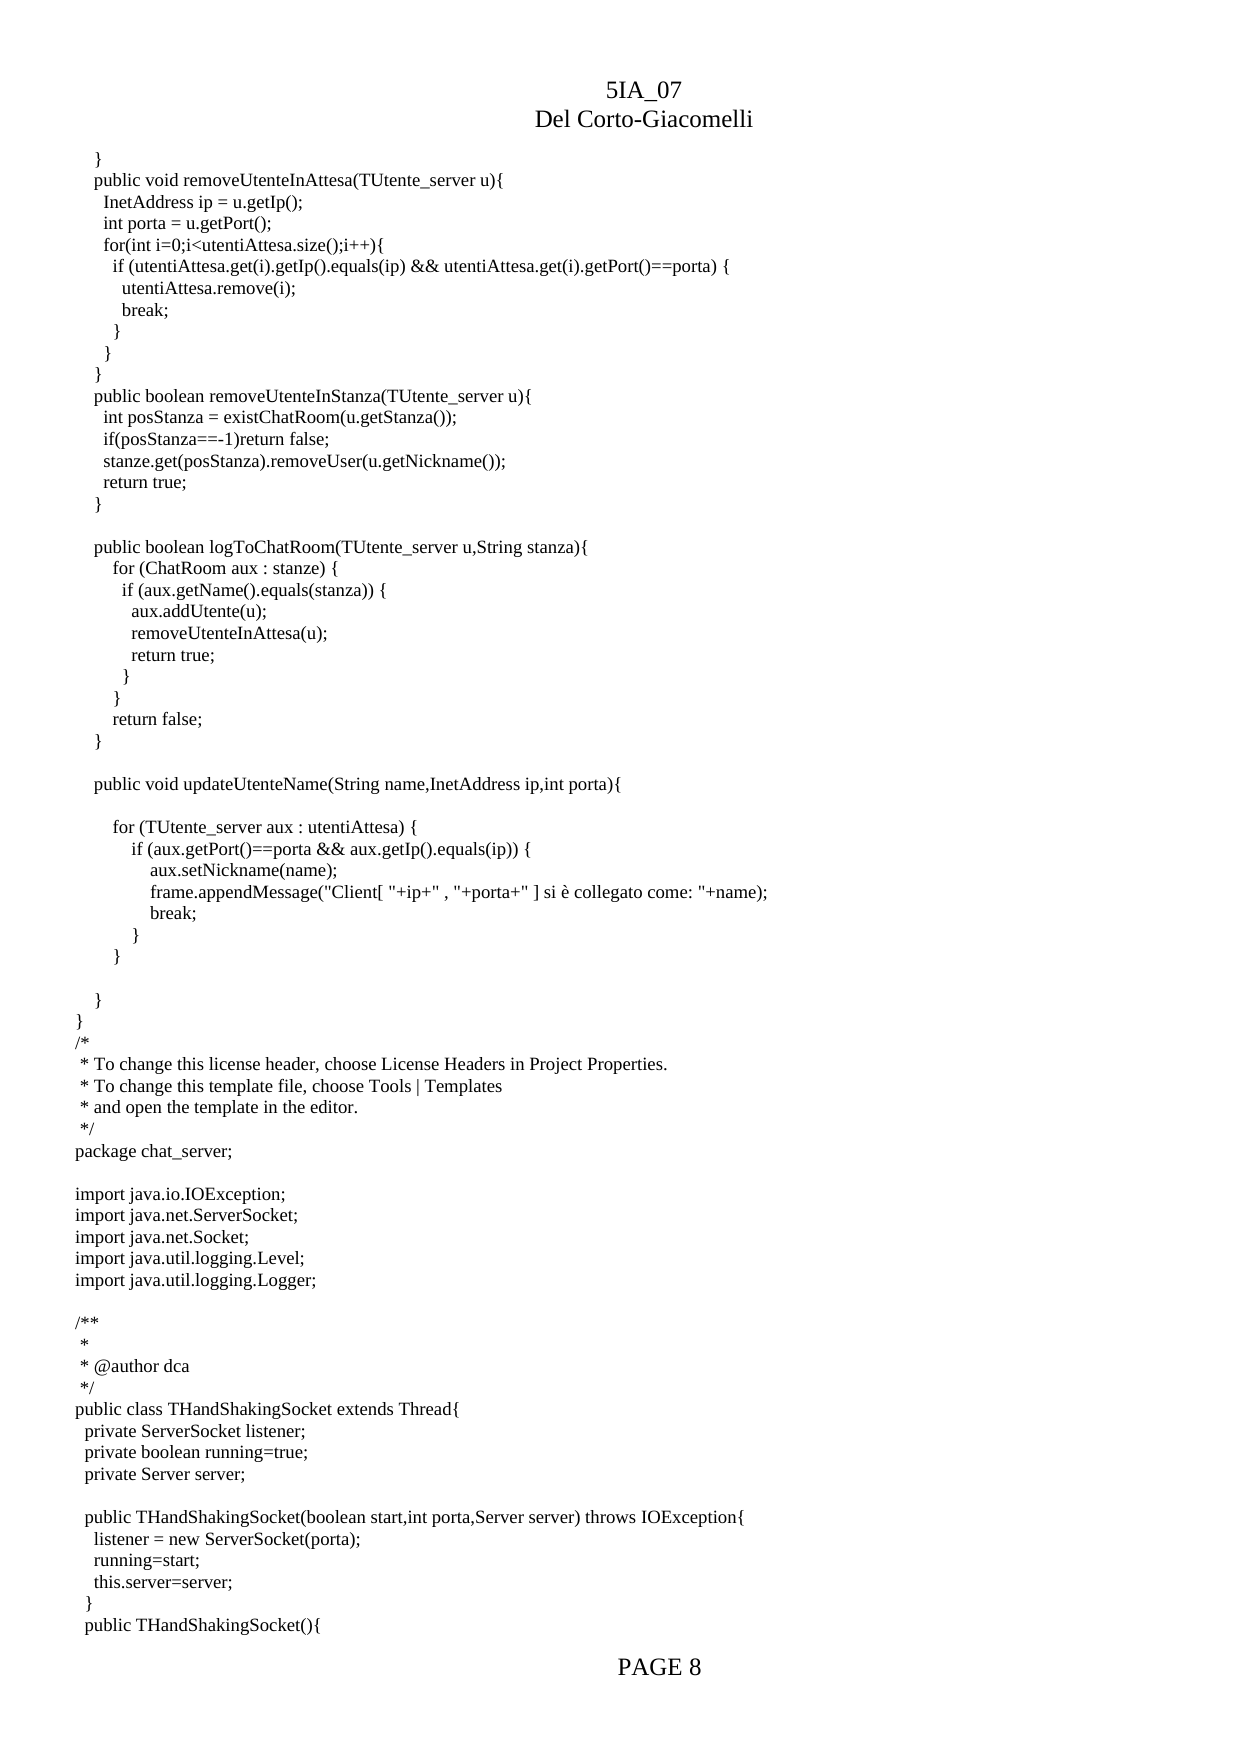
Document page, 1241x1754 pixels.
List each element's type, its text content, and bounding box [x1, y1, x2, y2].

text if (utentiAttesa.get(i).getIp().equals(ip) && utentiAttesa.get(i).getPort()==porta) { [75, 255, 1162, 277]
text import java.util.logging.Level; [75, 1247, 1162, 1269]
text public boolean logToChatRoom(TUtente_server u,String stanza){ [75, 536, 1162, 557]
text /* [75, 1032, 1162, 1053]
text public THandShakingSocket(){ [75, 1614, 1162, 1635]
text } [75, 1592, 1162, 1614]
text public class THandShakingSocket extends Thread{ [75, 1398, 1162, 1420]
text break; [75, 298, 1162, 320]
text /** [75, 1312, 1162, 1333]
text } [75, 363, 1162, 385]
text } [75, 665, 1162, 687]
text listener = new ServerSocket(porta); [75, 1528, 1162, 1549]
text InetAddress ip = u.getIp(); [75, 191, 1162, 212]
text if (aux.getName().equals(stanza)) { [75, 579, 1162, 600]
text } [75, 730, 1162, 751]
text } [75, 320, 1162, 342]
text int posStanza = existChatRoom(u.getStanza()); [75, 406, 1162, 428]
text if(posStanza==-1)return false; [75, 428, 1162, 449]
text return true; [75, 471, 1162, 493]
text for (TUtente_server aux : utentiAttesa) { [75, 816, 1162, 838]
text } [75, 493, 1162, 514]
text * and open the template in the editor. [75, 1096, 1162, 1118]
text private boolean running=true; [75, 1441, 1162, 1463]
text * To change this template file, choose Tools | Templates [75, 1075, 1162, 1096]
text return true; [75, 643, 1162, 665]
text } [75, 1010, 1162, 1032]
text * [75, 1333, 1162, 1355]
text this.server=server; [75, 1571, 1162, 1592]
text } [75, 945, 1162, 967]
text stanze.get(posStanza).removeUser(u.getNickname()); [75, 449, 1162, 471]
text import java.net.Socket; [75, 1226, 1162, 1247]
text frame.appendMessage("Client[ "+ip+" , "+porta+" ] si è collegato come: "+name); [75, 881, 1162, 902]
text public void removeUtenteInAttesa(TUtente_server u){ [75, 169, 1162, 191]
text aux.addUtente(u); [75, 600, 1162, 622]
text running=start; [75, 1549, 1162, 1571]
text public boolean removeUtenteInStanza(TUtente_server u){ [75, 385, 1162, 406]
text for (ChatRoom aux : stanze) { [75, 557, 1162, 579]
text import java.io.IOException; [75, 1183, 1162, 1204]
text * @author dca [75, 1355, 1162, 1377]
text if (aux.getPort()==porta && aux.getIp().equals(ip)) { [75, 838, 1162, 859]
text return false; [75, 708, 1162, 730]
text package chat_server; [75, 1139, 1162, 1161]
text for(int i=0;i<utentiAttesa.size();i++){ [75, 234, 1162, 255]
text private ServerSocket listener; [75, 1420, 1162, 1441]
text */ [75, 1118, 1162, 1139]
text */ [75, 1377, 1162, 1398]
text removeUtenteInAttesa(u); [75, 622, 1162, 643]
text } [75, 148, 1162, 169]
text } [75, 687, 1162, 708]
text } [75, 924, 1162, 945]
text private Server server; [75, 1463, 1162, 1484]
text utentiAttesa.remove(i); [75, 277, 1162, 298]
text * To change this license header, choose License Headers in Project Properties. [75, 1053, 1162, 1075]
text import java.util.logging.Logger; [75, 1269, 1162, 1290]
text import java.net.ServerSocket; [75, 1204, 1162, 1226]
text } [75, 988, 1162, 1010]
text } [75, 342, 1162, 363]
text int porta = u.getPort(); [75, 212, 1162, 234]
text public void updateUtenteName(String name,InetAddress ip,int porta){ [75, 773, 1162, 794]
text public THandShakingSocket(boolean start,int porta,Server server) throws IOException{ [75, 1506, 1162, 1528]
text aux.setNickname(name); [75, 859, 1162, 881]
text break; [75, 902, 1162, 924]
